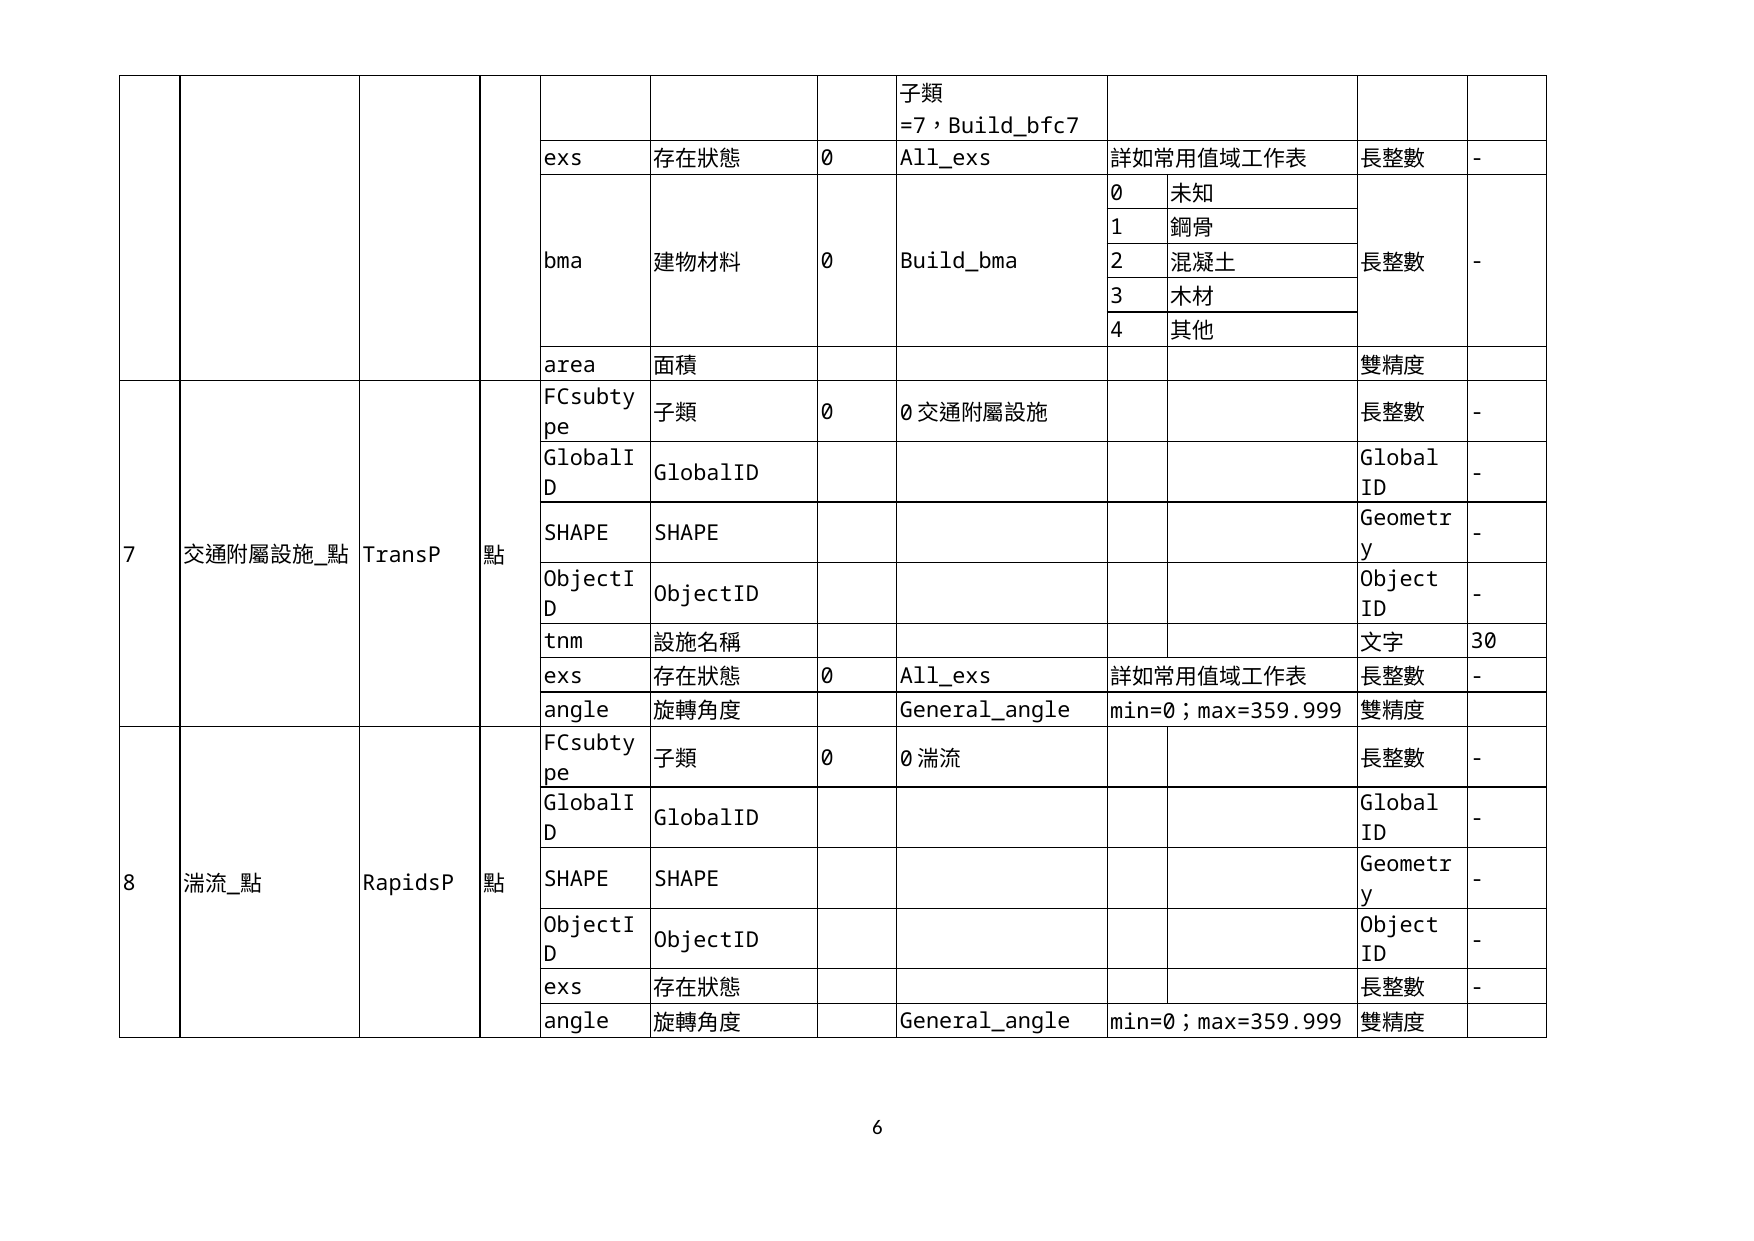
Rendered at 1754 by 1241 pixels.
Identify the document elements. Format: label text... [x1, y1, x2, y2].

table_cell FCsubtype [541, 727, 650, 786]
table_cell 0 [818, 175, 896, 346]
table_cell [897, 624, 1107, 657]
table_cell [120, 76, 179, 380]
table_cell [1168, 503, 1357, 562]
table_cell [1108, 624, 1167, 657]
table_cell [541, 76, 650, 139]
table_cell GlobalID [651, 788, 817, 847]
table_cell 詳如常用值域工作表 [1108, 658, 1357, 691]
table_cell Build_bma [897, 175, 1107, 346]
table_cell 交通附屬設施_點 [181, 381, 359, 726]
table_cell SHAPE [651, 503, 817, 562]
table_cell GlobalID [541, 442, 650, 501]
table_cell [1168, 347, 1357, 380]
table_cell General_angle [897, 693, 1107, 726]
table_cell [897, 347, 1107, 380]
table_cell Geometry [1358, 848, 1467, 908]
table_cell TransP [360, 381, 479, 726]
table_cell 1 [1108, 209, 1167, 243]
table_cell [1108, 381, 1167, 441]
table_cell 0交通附屬設施 [897, 381, 1107, 441]
table_cell [1108, 727, 1167, 786]
table_cell angle [541, 693, 650, 726]
table_cell 長整數 [1358, 969, 1467, 1003]
table_cell - [1468, 141, 1546, 174]
table_cell 雙精度 [1358, 1004, 1467, 1037]
table_cell [651, 76, 817, 139]
table_cell General_angle [897, 1004, 1107, 1037]
table_cell [1108, 347, 1167, 380]
table_cell [1168, 727, 1357, 786]
table_cell [360, 76, 479, 380]
table_cell [818, 693, 896, 726]
table_cell 0 [818, 658, 896, 691]
table_cell bma [541, 175, 650, 346]
table_cell [897, 503, 1107, 562]
table_cell - [1468, 727, 1546, 786]
table_cell 存在狀態 [651, 969, 817, 1003]
table_cell FCsubtype [541, 381, 650, 441]
table_cell [1108, 442, 1167, 501]
table_cell 設施名稱 [651, 624, 817, 657]
table_cell [1108, 503, 1167, 562]
table_cell min=0；max=359.999 [1108, 1004, 1357, 1037]
table_cell 長整數 [1358, 658, 1467, 691]
table_cell 0 [1108, 175, 1167, 208]
table_cell 子類=7，Build_bfc7 [897, 76, 1107, 139]
table_cell SHAPE [541, 848, 650, 908]
table_cell [818, 969, 896, 1003]
table_cell SHAPE [651, 848, 817, 908]
table_cell exs [541, 658, 650, 691]
table_cell 長整數 [1358, 175, 1467, 346]
table_cell - [1468, 563, 1546, 623]
table_cell 點 [481, 727, 540, 1037]
table_cell [1108, 848, 1167, 908]
table_cell Object ID [1358, 563, 1467, 623]
table_cell - [1468, 76, 1546, 139]
table_cell - [1468, 848, 1546, 908]
table_cell tnm [541, 624, 650, 657]
table_cell 0 [818, 381, 896, 441]
table_cell [1168, 848, 1357, 908]
table_cell 雙精度 [1358, 693, 1467, 726]
table_cell 木材 [1168, 278, 1357, 311]
table_cell exs [541, 141, 650, 174]
table_cell [1468, 347, 1546, 380]
table_cell 未知 [1168, 175, 1357, 208]
table_cell [1168, 442, 1357, 501]
table_cell exs [541, 969, 650, 1003]
table_cell Object ID [1358, 909, 1467, 968]
table_cell [818, 442, 896, 501]
table_cell [1468, 1004, 1546, 1037]
table_cell [1168, 624, 1357, 657]
table_cell [1108, 788, 1167, 847]
table_cell 混凝土 [1168, 244, 1357, 277]
table_cell [897, 442, 1107, 501]
table_cell 長整數 [1358, 727, 1467, 786]
table_cell 8 [120, 727, 179, 1037]
table_cell - [1468, 788, 1546, 847]
table_cell - [1468, 381, 1546, 441]
table_cell [897, 788, 1107, 847]
table_cell 子類 [651, 727, 817, 786]
table_cell 3 [1108, 278, 1167, 311]
table_cell 7 [120, 381, 179, 726]
table_cell GlobalID [541, 788, 650, 847]
table_cell 旋轉角度 [651, 693, 817, 726]
table_cell [1168, 563, 1357, 623]
table_cell All_exs [897, 658, 1107, 691]
table_cell - [1468, 175, 1546, 346]
table_cell 0湍流 [897, 727, 1107, 786]
table_cell Global ID [1358, 442, 1467, 501]
table_cell SHAPE [541, 503, 650, 562]
table_cell ObjectID [651, 563, 817, 623]
table_cell [1168, 788, 1357, 847]
table_cell 面積 [651, 347, 817, 380]
table_cell [181, 76, 359, 380]
table_cell [818, 347, 896, 380]
table_cell 0 [818, 141, 896, 174]
table_cell 湍流_點 [181, 727, 359, 1037]
table_cell angle [541, 1004, 650, 1037]
table_cell 鋼骨 [1168, 209, 1357, 243]
table_cell [897, 848, 1107, 908]
table_cell 4 [1108, 313, 1167, 346]
table_cell 0 [818, 727, 896, 786]
table_cell - [1468, 658, 1546, 691]
table_cell 建物材料 [651, 175, 817, 346]
table_cell [818, 909, 896, 968]
table_cell min=0；max=359.999 [1108, 693, 1357, 726]
table_cell Global ID [1358, 788, 1467, 847]
table_cell ObjectID [651, 909, 817, 968]
table_cell [1168, 969, 1357, 1003]
table_cell [818, 788, 896, 847]
table_cell 30 [1468, 624, 1546, 657]
table_cell [897, 563, 1107, 623]
table_cell [897, 969, 1107, 1003]
table_cell All_exs [897, 141, 1107, 174]
table_cell [818, 76, 896, 139]
table_cell 其他 [1168, 313, 1357, 346]
table_cell RapidsP [360, 727, 479, 1037]
table_cell [1468, 693, 1546, 726]
table_cell [1108, 76, 1357, 139]
table_cell 詳如常用值域工作表 [1108, 141, 1357, 174]
table_cell 存在狀態 [651, 658, 817, 691]
table_cell - [1468, 503, 1546, 562]
table_cell [1168, 381, 1357, 441]
table_cell [1108, 563, 1167, 623]
table_cell 旋轉角度 [651, 1004, 817, 1037]
table_cell 長整數 [1358, 381, 1467, 441]
table_cell 子類 [651, 381, 817, 441]
table_cell ObjectID [541, 909, 650, 968]
table_cell [481, 76, 540, 380]
table_cell [1168, 909, 1357, 968]
table_cell 點 [481, 381, 540, 726]
table_cell - [1468, 969, 1546, 1003]
table_cell Geometry [1358, 503, 1467, 562]
table_cell [818, 503, 896, 562]
table_cell [1108, 969, 1167, 1003]
table_cell [1108, 909, 1167, 968]
table_cell 存在狀態 [651, 141, 817, 174]
table_cell - [1468, 909, 1546, 968]
table_cell GlobalID [651, 442, 817, 501]
table_cell [818, 624, 896, 657]
table_cell [818, 848, 896, 908]
table_cell area [541, 347, 650, 380]
table_cell [897, 909, 1107, 968]
table_cell 文字 [1358, 624, 1467, 657]
table_cell 2 [1108, 244, 1167, 277]
table_cell [1358, 76, 1467, 139]
table_cell [818, 563, 896, 623]
table_cell 長整數 [1358, 141, 1467, 174]
table_cell ObjectID [541, 563, 650, 623]
table_cell 雙精度 [1358, 347, 1467, 380]
table_cell - [1468, 442, 1546, 501]
table_cell [818, 1004, 896, 1037]
